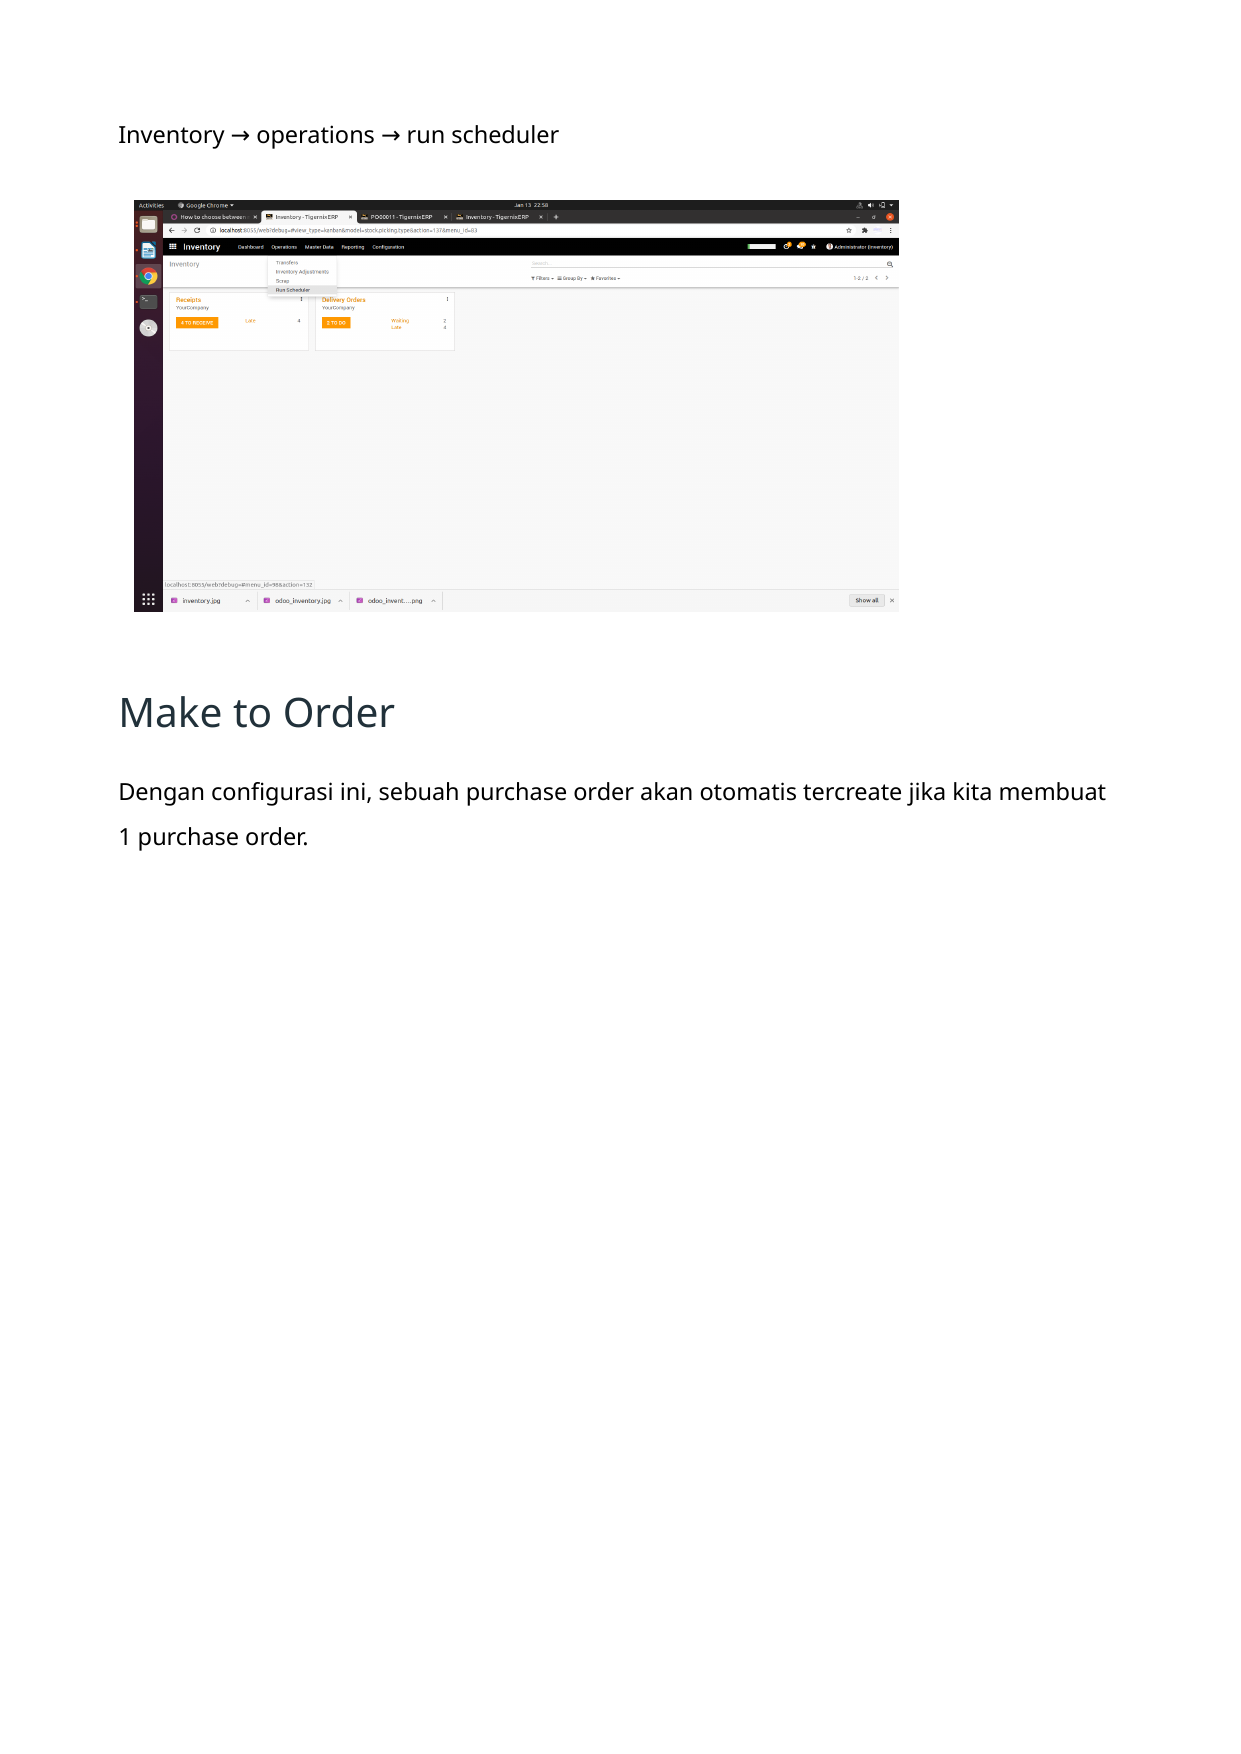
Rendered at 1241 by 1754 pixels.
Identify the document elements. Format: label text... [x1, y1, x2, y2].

list Inventory → operations → run scheduler [118, 118, 1122, 150]
list Dengan configurasi ini, sebuah purchase order akan otomatis tercreate jika kita membuat 1 purchase order. [118, 775, 1122, 853]
subtitle Make to Order [118, 684, 1122, 740]
picture [134, 200, 899, 612]
